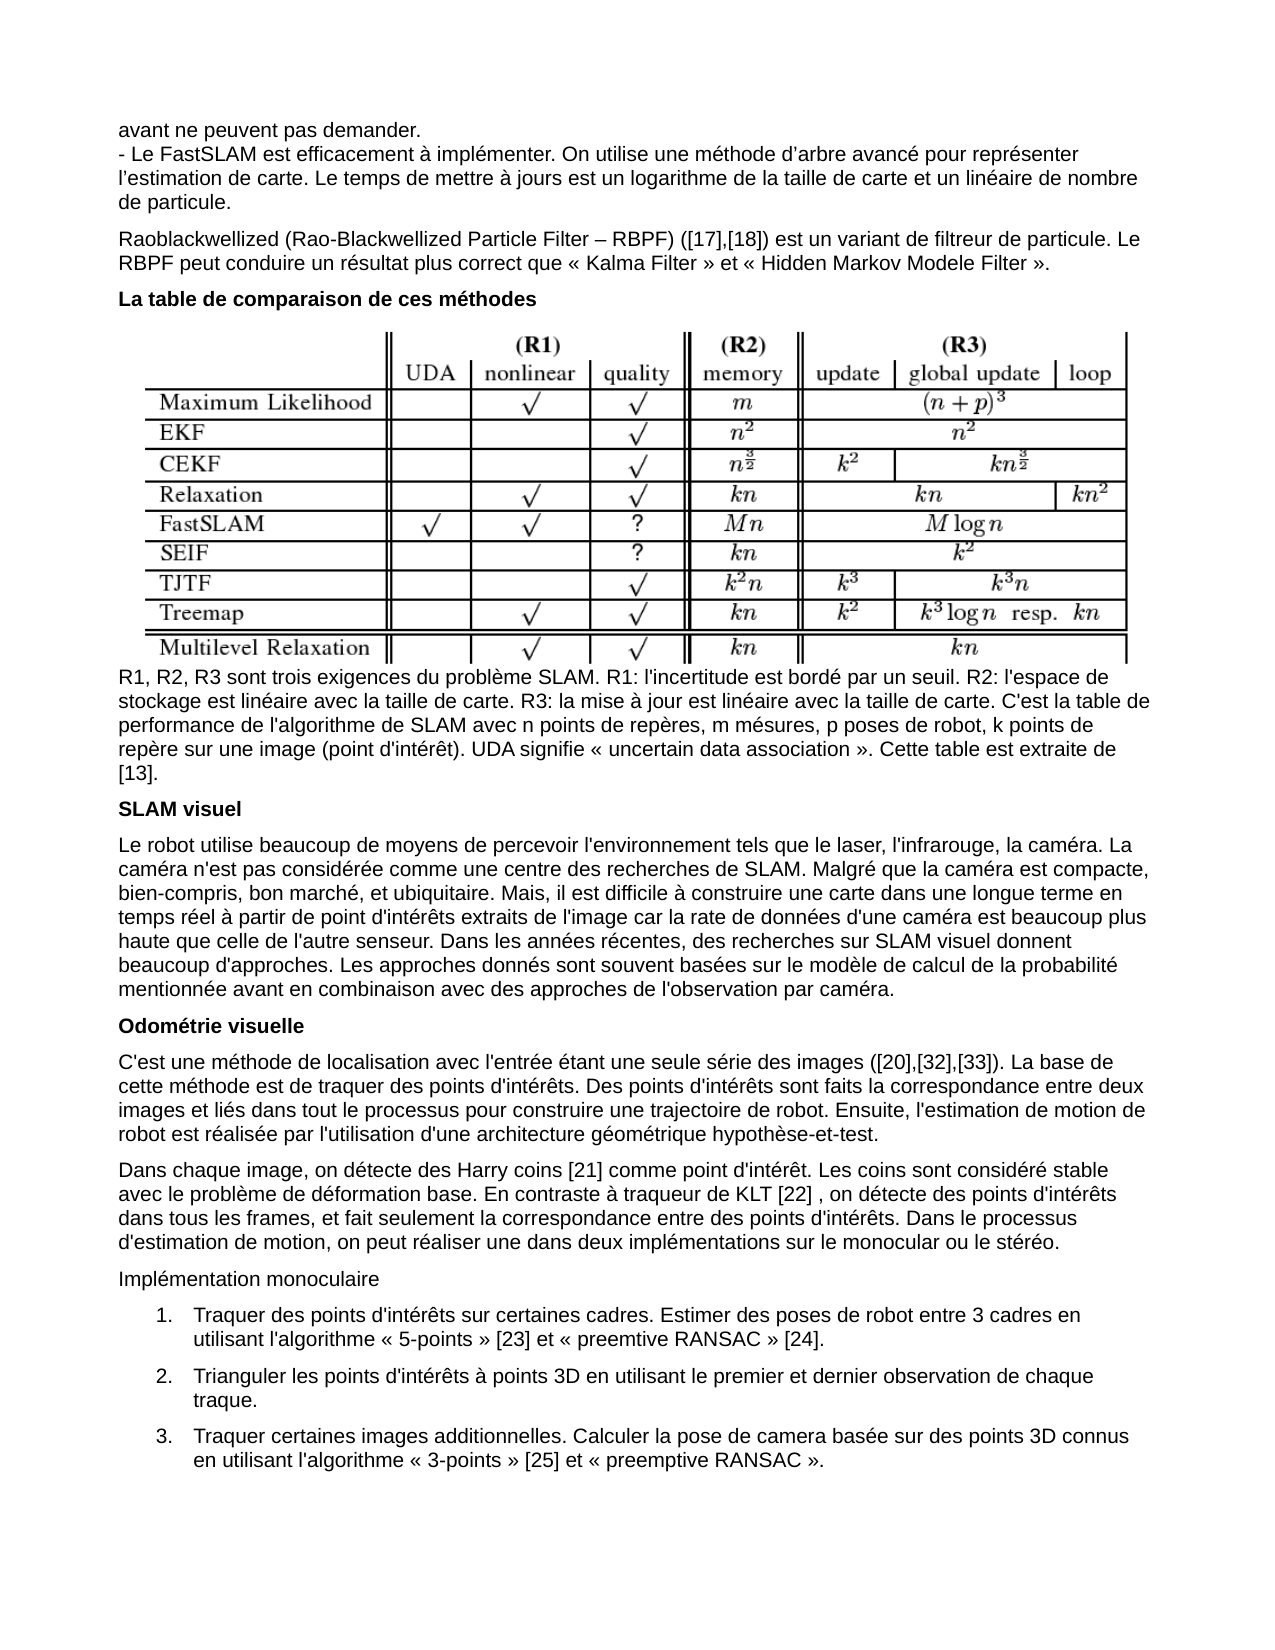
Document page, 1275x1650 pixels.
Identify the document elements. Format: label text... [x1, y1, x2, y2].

text Odométrie visuelle [118, 1013, 1157, 1037]
list Traquer des points d'intérêts sur certaines cadres. Estimer des poses de robot entre 3 cadres en utilisant l'algorithme « 5-points » [23] et « preemtive RANSAC » [24]. [156, 1303, 1157, 1351]
text R1, R2, R3 sont trois exigences du problème SLAM. R1: l'incertitude est bordé par un seuil. R2: l'espace de stockage est linéaire avec la taille de carte. R3: la mise à jour est linéaire avec la taille de carte. C'est la table de performance de l'algorithme de SLAM avec n points de repères, m mésures, p poses de robot, k points de repère sur une image (point d'intérêt). UDA signifie « uncertain data association ». Cette table est extraite de [13]. [118, 323, 1157, 784]
text C'est une méthode de localisation avec l'entrée étant une seule série des images ([20],[32],[33]). La base de cette méthode est de traquer des points d'intérêts. Des points d'intérêts sont faits la correspondance entre deux images et liés dans tout le processus pour construire une trajectoire de robot. Ensuite, l'estimation de motion de robot est réalisée par l'utilisation d'une architecture géométrique hypothèse-et-test. [118, 1050, 1157, 1146]
text Le robot utilise beaucoup de moyens de percevoir l'environnement tels que le laser, l'infrarouge, la caméra. La caméra n'est pas considérée comme une centre des recherches de SLAM. Malgré que la caméra est compacte, bien-compris, bon marché, et ubiquitaire. Mais, il est difficile à construire une carte dans une longue terme en temps réel à partir de point d'intérêts extraits de l'image car la rate de données d'une caméra est beaucoup plus haute que celle de l'autre senseur. Dans les années récentes, des recherches sur SLAM visuel donnent beaucoup d'approches. Les approches donnés sont souvent basées sur le modèle de calcul de la probabilité mentionnée avant en combinaison avec des approches de l'observation par caméra. [118, 833, 1157, 1001]
picture [135, 323, 1140, 665]
text SLAM visuel [118, 797, 1157, 821]
list Trianguler les points d'intérêts à points 3D en utilisant le premier et dernier observation de chaque traque. [156, 1363, 1157, 1411]
text La table de comparaison de ces méthodes [118, 287, 1157, 311]
list Traquer certaines images additionnelles. Calculer la pose de camera basée sur des points 3D connus en utilisant l'algorithme « 3-points » [25] et « preemptive RANSAC ». [156, 1424, 1157, 1472]
text Implémentation monoculaire [118, 1267, 1157, 1291]
text avant ne peuvent pas demander. - Le FastSLAM est efficacement à implémenter. On utilise une méthode d’arbre avancé pour représenter l’estimation de carte. Le temps de mettre à jours est un logarithme de la taille de carte et un linéaire de nombre de particule. [118, 118, 1157, 214]
text Raoblackwellized (Rao-Blackwellized Particle Filter – RBPF) ([17],[18]) est un variant de filtreur de particule. Le RBPF peut conduire un résultat plus correct que « Kalma Filter » et « Hidden Markov Modele Filter ». [118, 226, 1157, 274]
text Dans chaque image, on détecte des Harry coins [21] comme point d'intérêt. Les coins sont considéré stable avec le problème de déformation base. En contraste à traqueur de KLT [22] , on détecte des points d'intérêts dans tous les frames, et fait seulement la correspondance entre des points d'intérêts. Dans le processus d'estimation de motion, on peut réaliser une dans deux implémentations sur le monocular ou le stéréo. [118, 1158, 1157, 1254]
